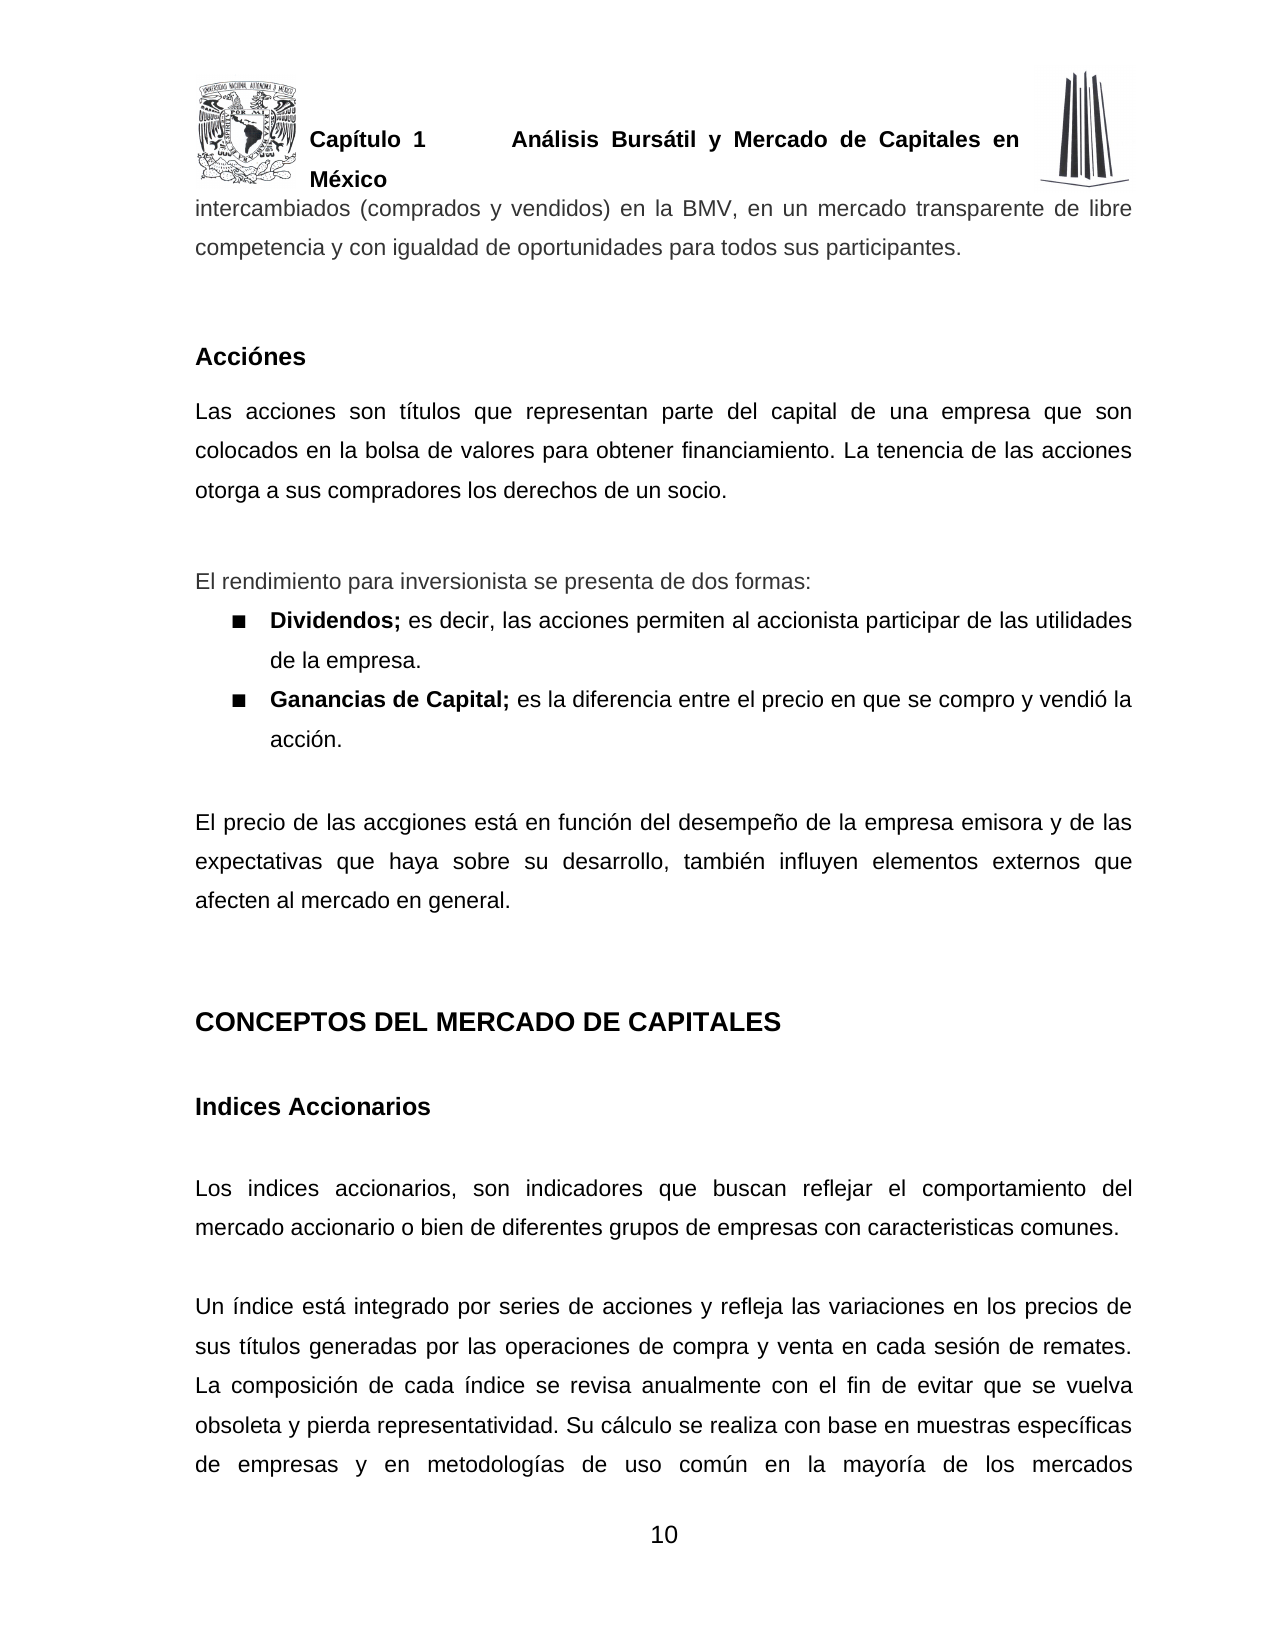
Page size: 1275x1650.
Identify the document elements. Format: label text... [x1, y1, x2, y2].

text El rendimiento para inversionista se presenta de dos formas: [195, 568, 1133, 594]
text Acciónes [195, 342, 1133, 371]
text Indices Accionarios [195, 1092, 1133, 1121]
list Ganancias de Capital; es la diferencia entre el precio en que se compro y vendió la acción. [232, 686, 1133, 752]
text Los indices accionarios, son indicadores que buscan reflejar el comportamiento del mercado accionario o bien de diferentes grupos de empresas con caracteristicas comunes. [195, 1175, 1133, 1241]
picture [1034, 65, 1136, 193]
list Dividendos; es decir, las acciones permiten al accionista participar de las utilidades de la empresa. [232, 607, 1133, 673]
text Un índice está integrado por series de acciones y refleja las variaciones en los precios de sus títulos generadas por las operaciones de compra y venta en cada sesión de remates. La composición de cada índice se revisa anualmente con el fin de evitar que se vuelva obsoleta y pierda representatividad. Su cálculo se realiza con base en muestras específicas de empresas y en metodologías de uso común en la mayoría de los mercados [195, 1293, 1133, 1478]
text Las acciones son títulos que representan parte del capital de una empresa que son colocados en la bolsa de valores para obtener financiamiento. La tenencia de las acciones otorga a sus compradores los derechos de un socio. [195, 398, 1133, 503]
text El precio de las accgiones está en función del desempeño de la empresa emisora y de las expectativas que haya sobre su desarrollo, también influyen elementos externos que afecten al mercado en general. [195, 808, 1133, 914]
text intercambiados (comprados y vendidos) en la BMV, en un mercado transparente de libre competencia y con igualdad de oportunidades para todos sus participantes. [195, 195, 1133, 261]
text CONCEPTOS DEL MERCADO DE CAPITALES [195, 1006, 1133, 1037]
